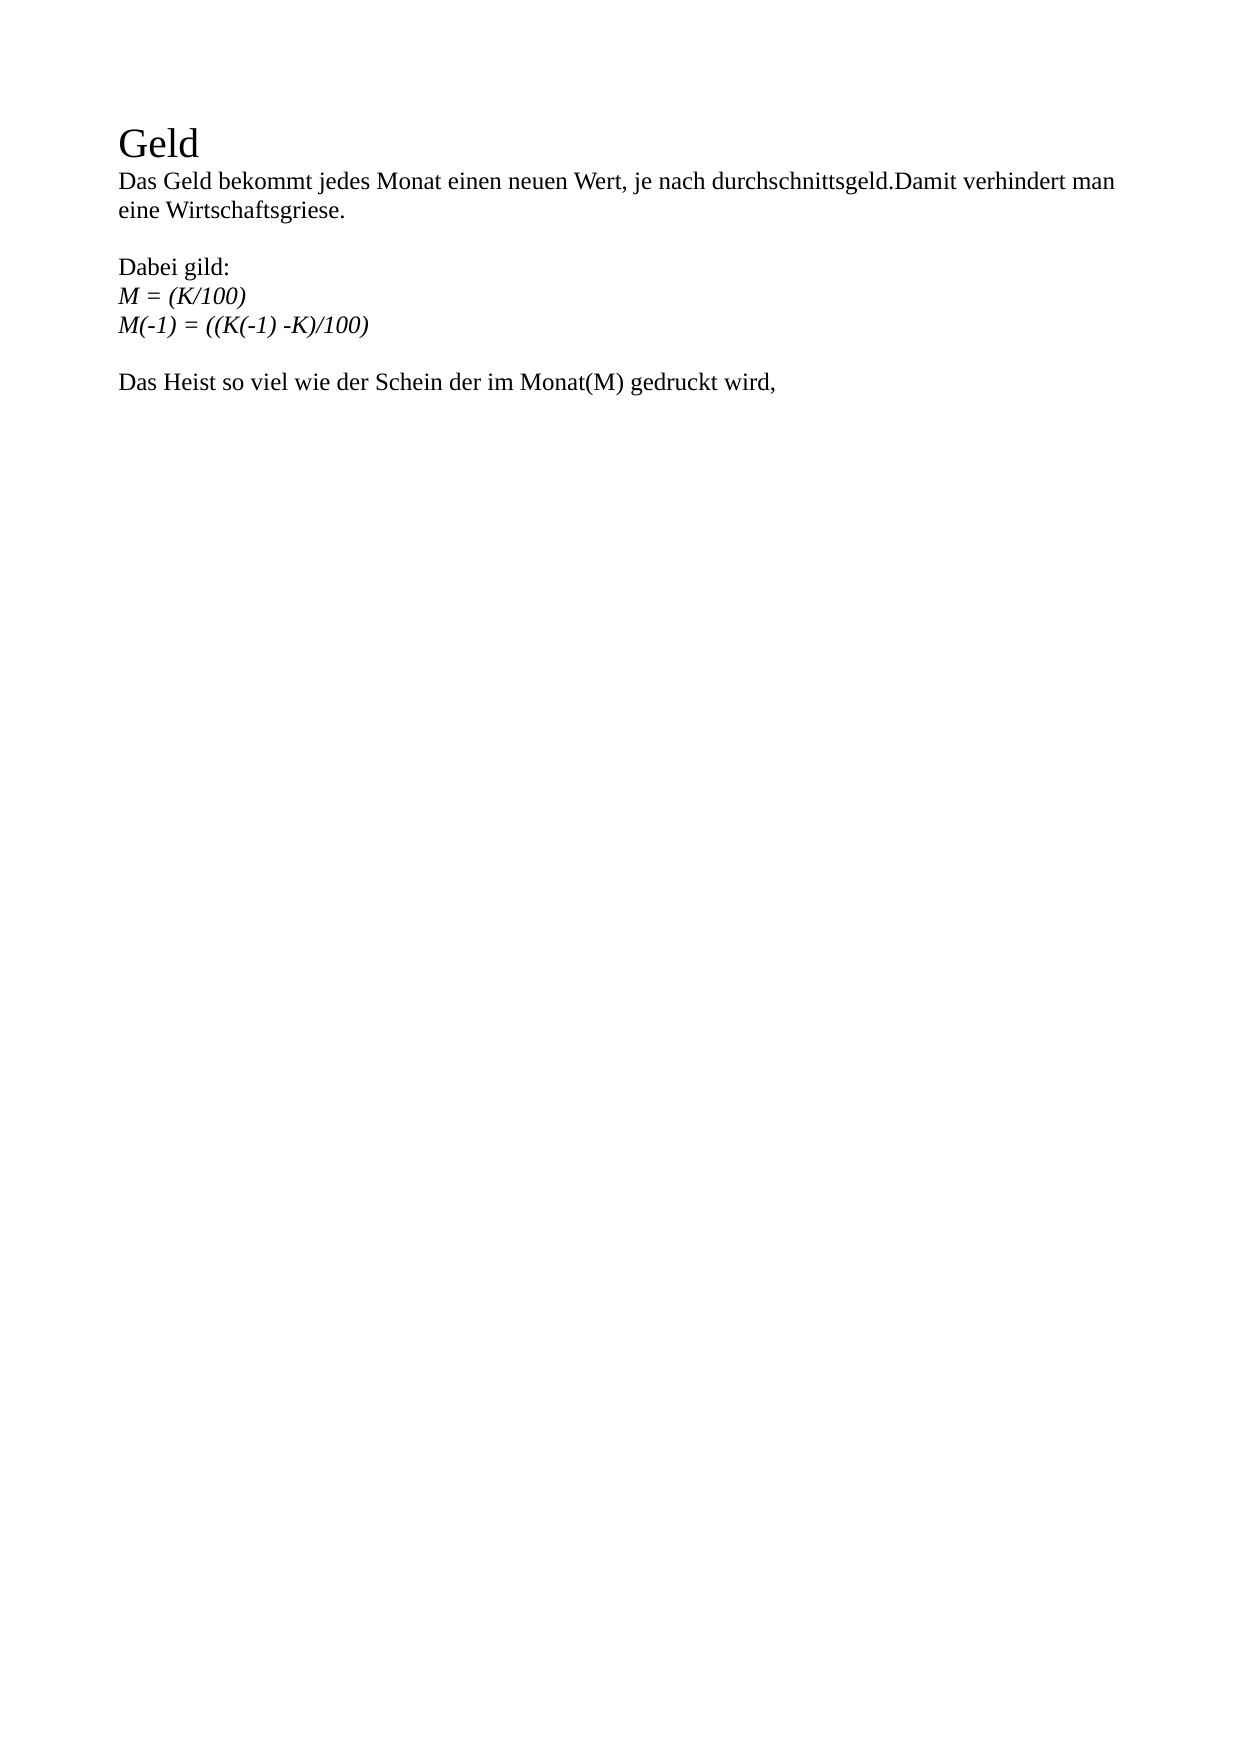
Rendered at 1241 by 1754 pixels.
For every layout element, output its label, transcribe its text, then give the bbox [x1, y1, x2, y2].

text Dabei gild: [118, 252, 1122, 281]
text Das Heist so viel wie der Schein der im Monat(M) gedruckt wird, [118, 367, 1122, 396]
text M(-1) = ((K(-1) -K)/100) [118, 310, 1122, 338]
text Das Geld bekommt jedes Monat einen neuen Wert, je nach durchschnittsgeld.Damit verhindert man eine Wirtschaftsgriese. [118, 166, 1122, 223]
text Geld [118, 118, 1122, 166]
text M = (K/100) [118, 281, 1122, 310]
